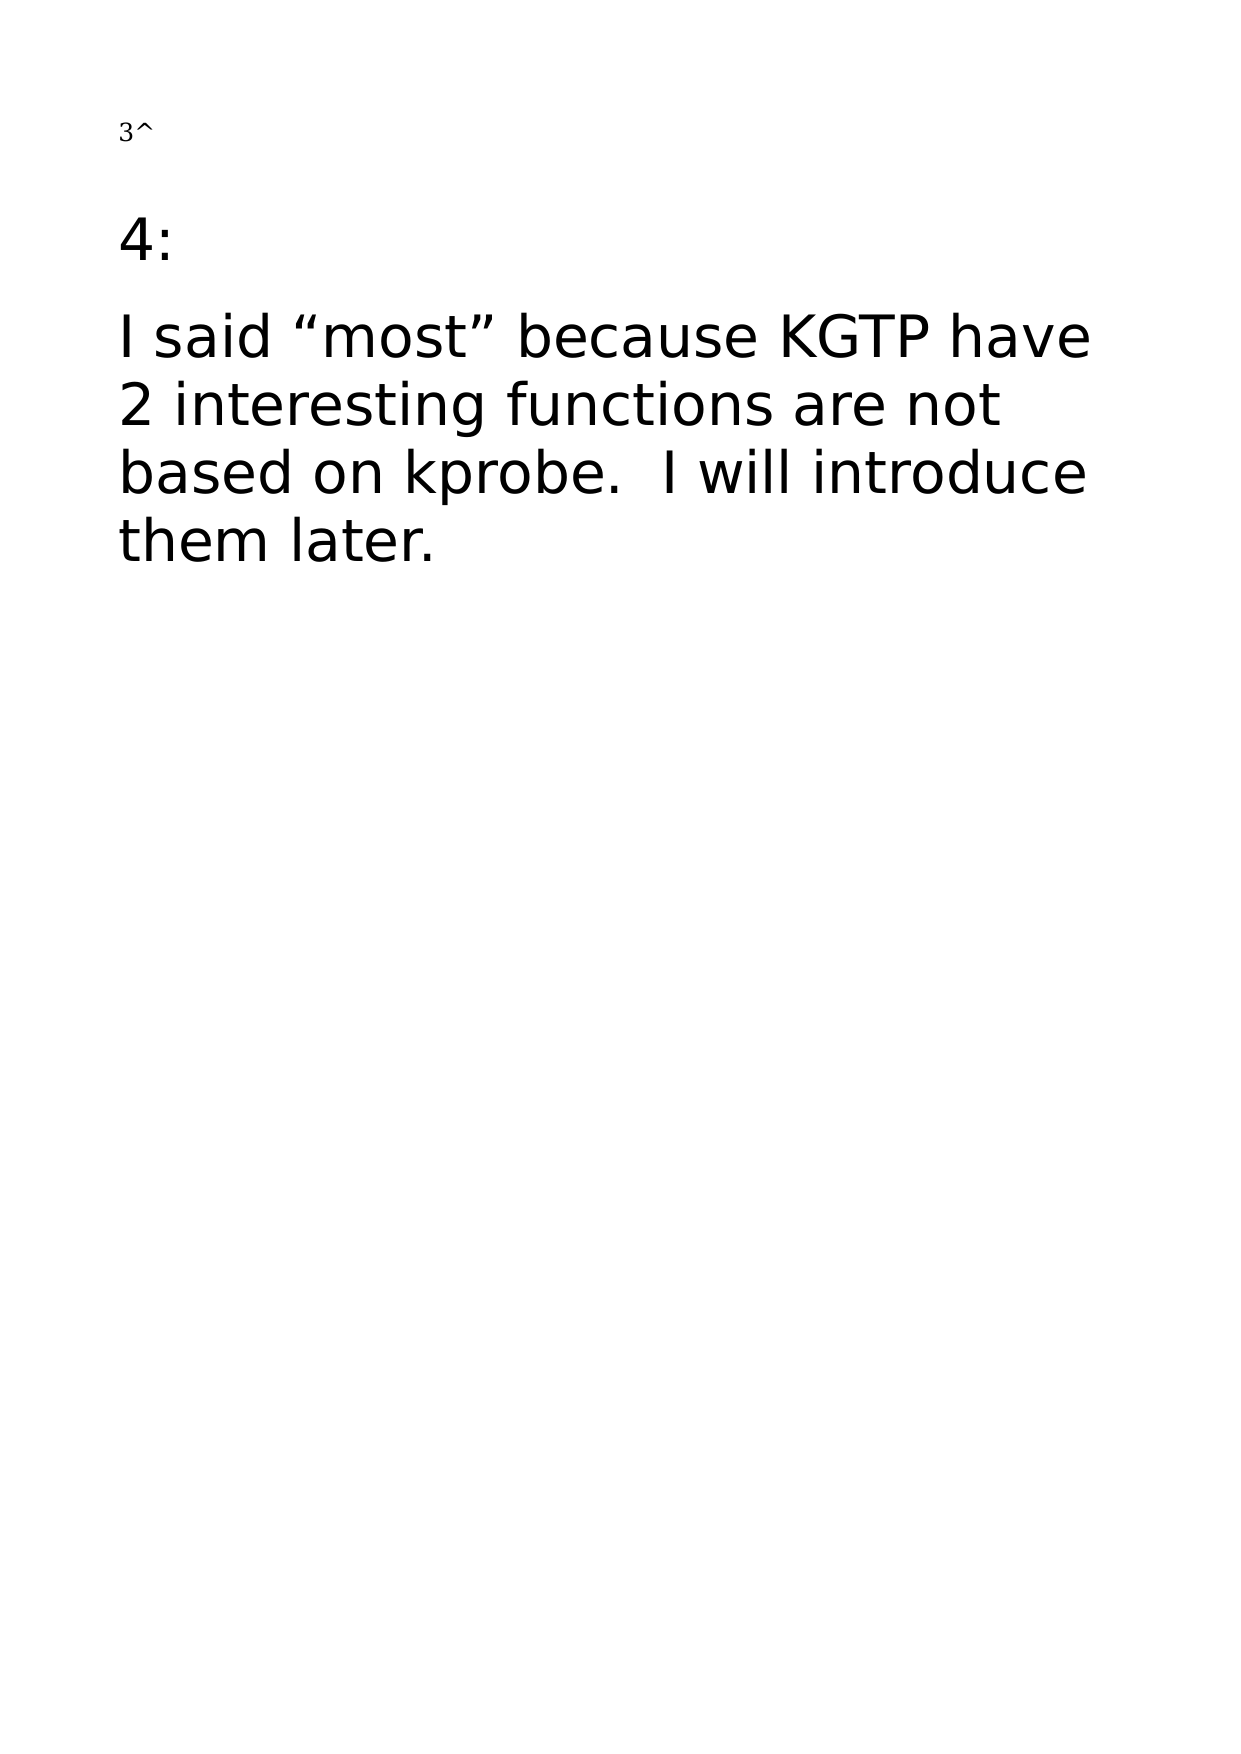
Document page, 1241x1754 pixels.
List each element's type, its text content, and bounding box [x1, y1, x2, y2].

text I said “most” because KGTP have 2 interesting functions are not based on kprobe. I will introduce them later. [118, 303, 1122, 575]
text 4: [118, 206, 1122, 274]
